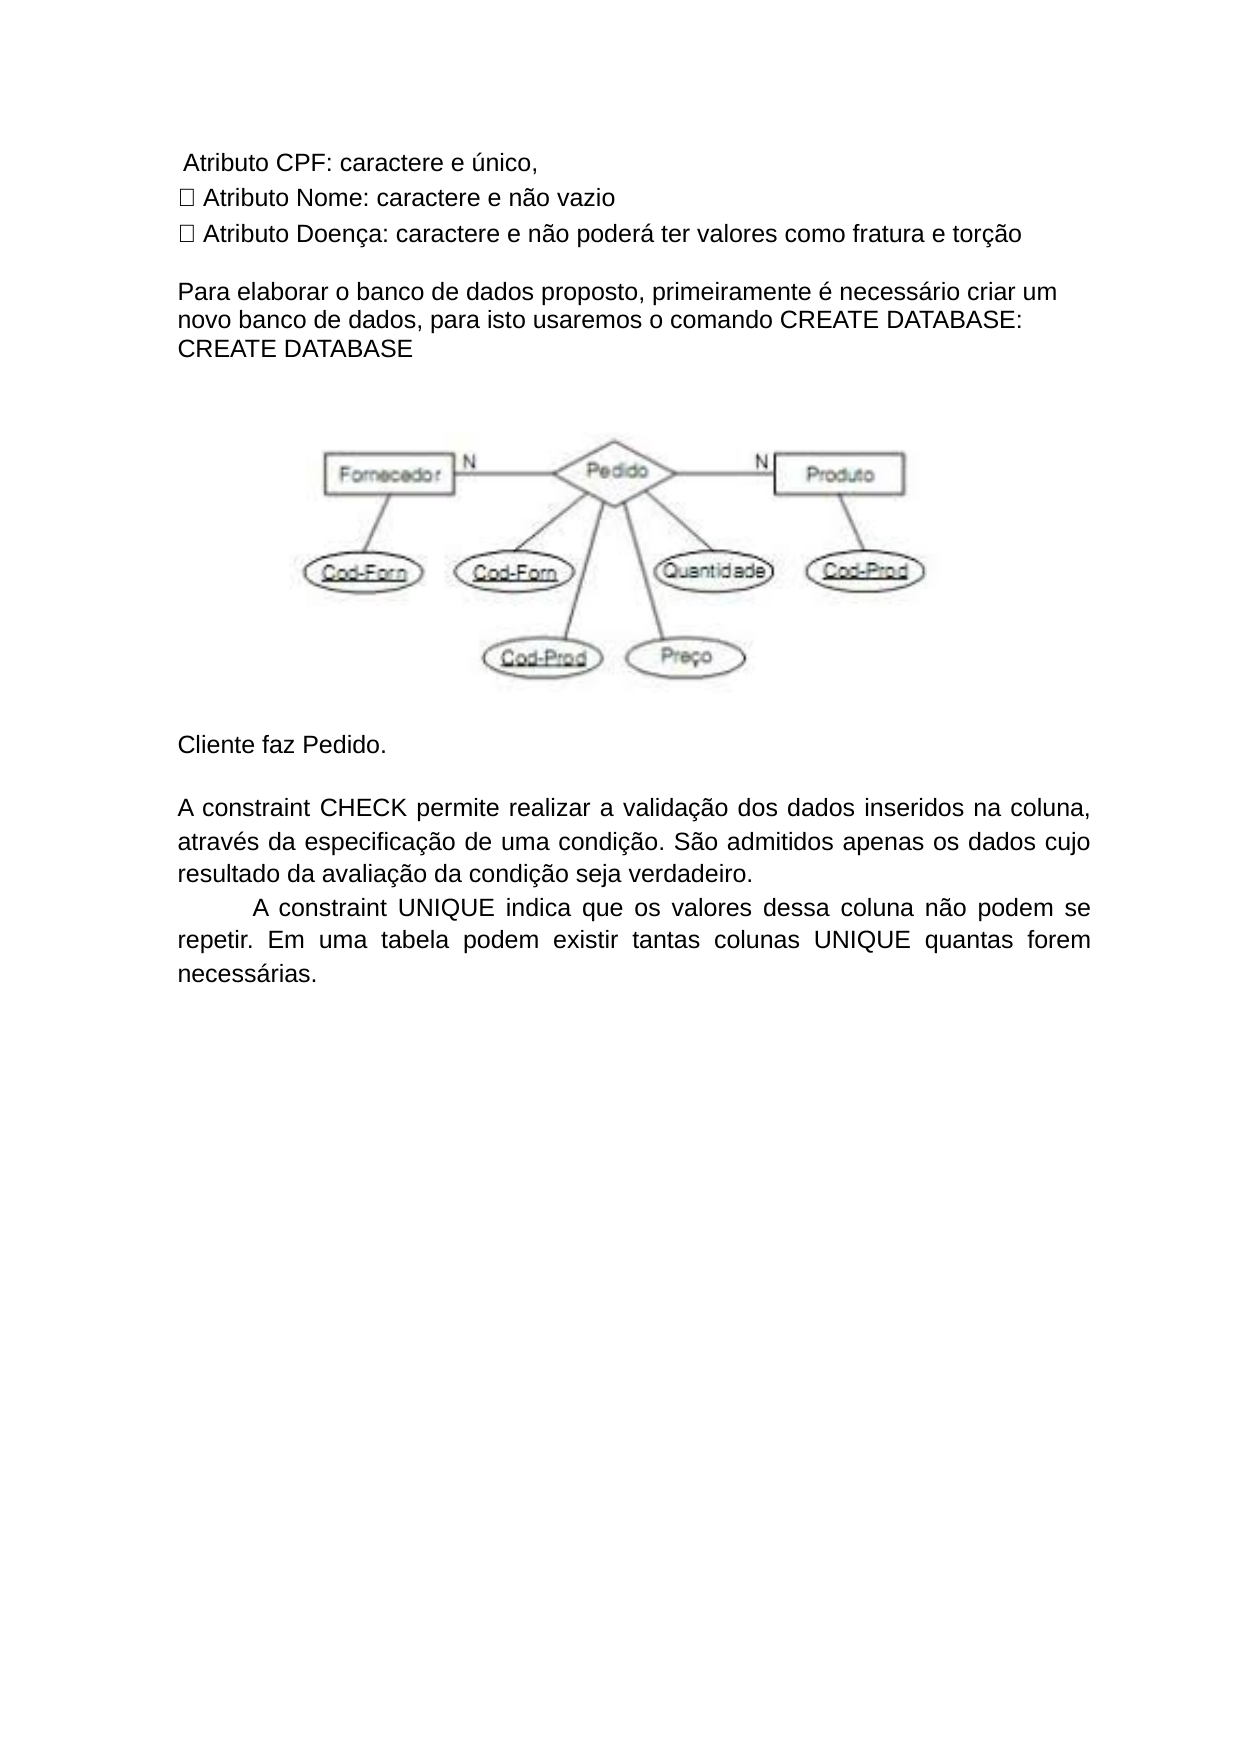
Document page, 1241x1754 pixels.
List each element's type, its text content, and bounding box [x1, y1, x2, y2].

text  Atributo Doença: caractere e não poderá ter valores como fratura e torção [177, 219, 1092, 248]
picture [273, 400, 996, 723]
text A constraint CHECK permite realizar a validação dos dados inseridos na coluna, através da especificação de uma condição. São admitidos apenas os dados cujo resultado da avaliação da condição seja verdadeiro. [177, 793, 1092, 888]
text A constraint UNIQUE indica que os valores dessa coluna não podem se repetir. Em uma tabela podem existir tantas colunas UNIQUE quantas forem necessárias. [177, 892, 1092, 987]
text CREATE DATABASE [177, 334, 1092, 363]
text Para elaborar o banco de dados proposto, primeiramente é necessário criar um novo banco de dados, para isto usaremos o comando CREATE DATABASE: [177, 276, 1092, 334]
text Cliente faz Pedido. [177, 730, 1092, 759]
text  Atributo Nome: caractere e não vazio [177, 183, 1092, 212]
text Atributo CPF: caractere e único, [177, 148, 1092, 176]
